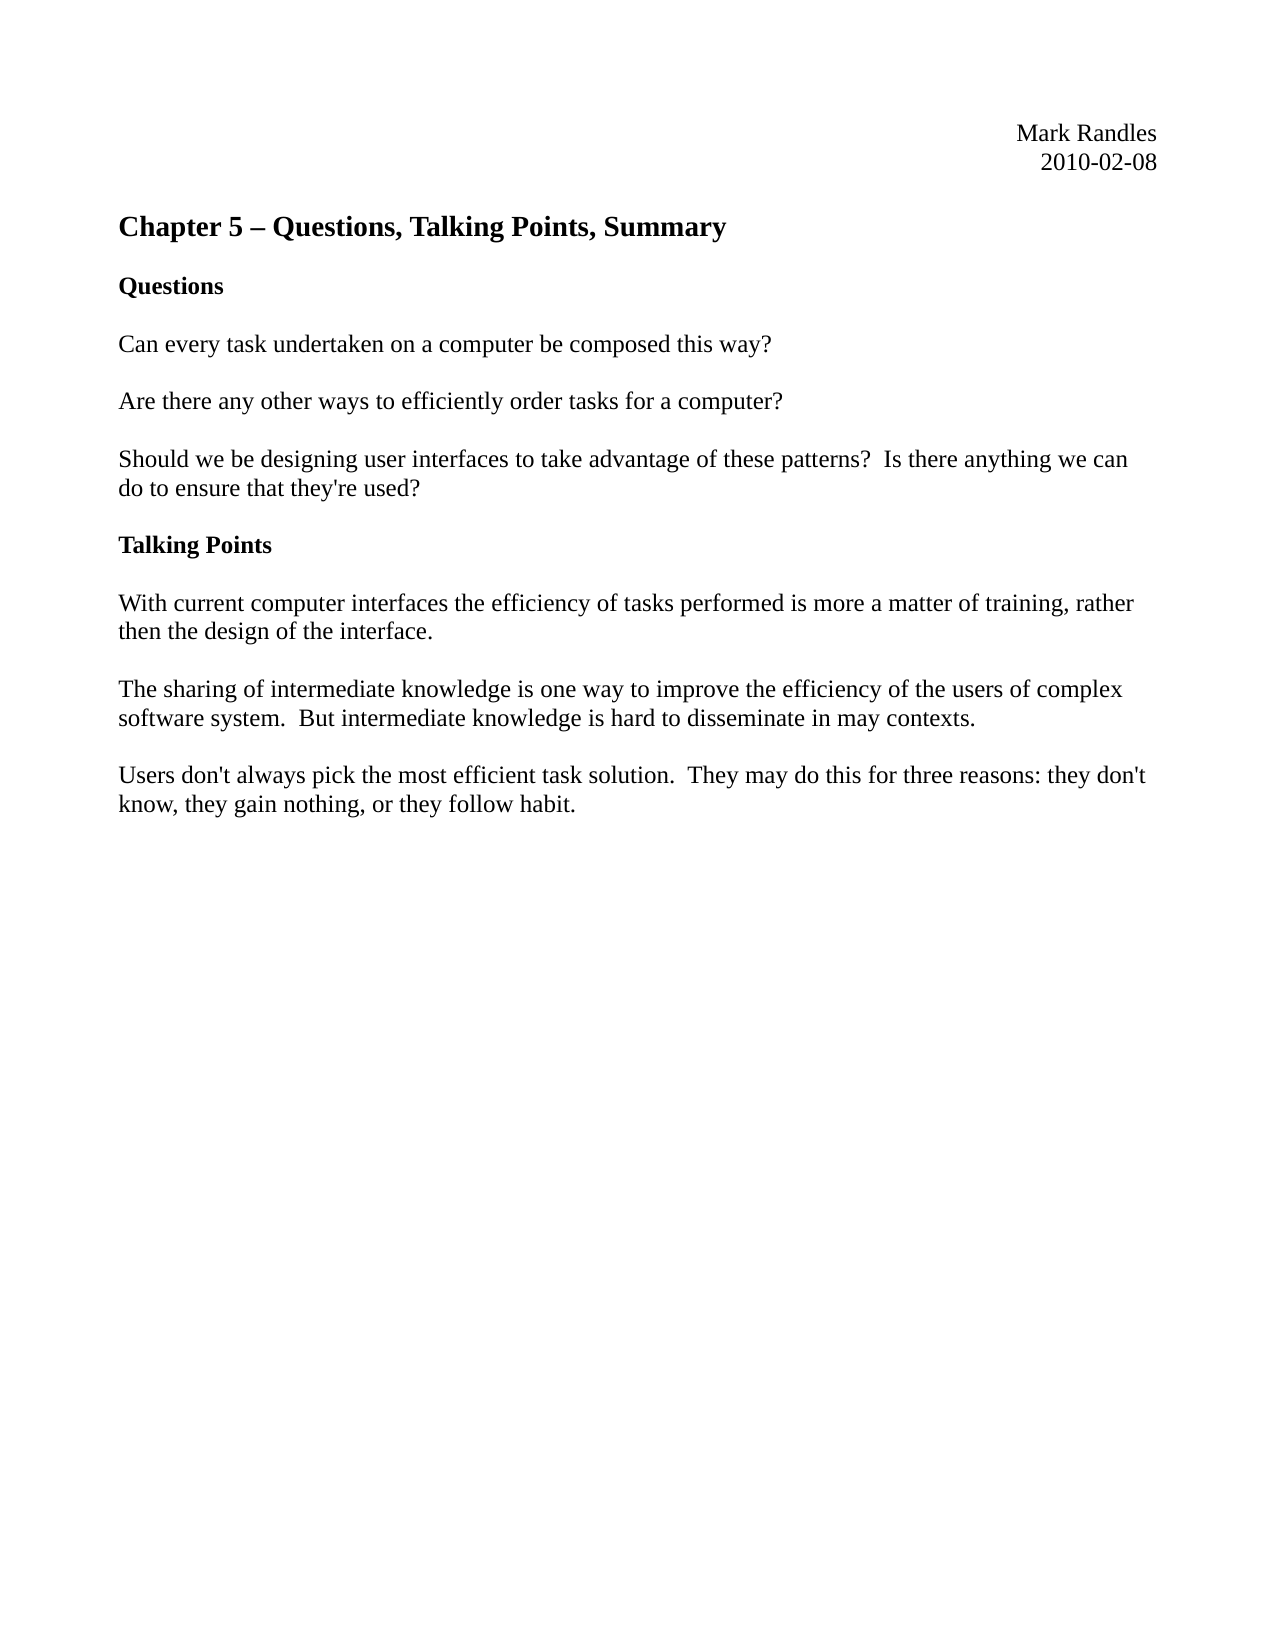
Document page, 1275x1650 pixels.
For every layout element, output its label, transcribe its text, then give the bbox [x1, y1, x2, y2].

text Chapter 5 – Questions, Talking Points, Summary [118, 209, 1157, 243]
text Mark Randles [118, 118, 1157, 147]
text The sharing of intermediate knowledge is one way to improve the efficiency of the users of complex software system. But intermediate knowledge is hard to disseminate in may contexts. [118, 674, 1157, 731]
text Are there any other ways to efficiently order tasks for a computer? [118, 386, 1157, 415]
text Can every task undertaken on a computer be composed this way? [118, 329, 1157, 358]
text Talking Points [118, 530, 1157, 559]
text 2010-02-08 [118, 147, 1157, 176]
text With current computer interfaces the efficiency of tasks performed is more a matter of training, rather then the design of the interface. [118, 588, 1157, 645]
text Questions [118, 271, 1157, 300]
text Users don't always pick the most efficient task solution. They may do this for three reasons: they don't know, they gain nothing, or they follow habit. [118, 760, 1157, 818]
text Should we be designing user interfaces to take advantage of these patterns? Is there anything we can do to ensure that they're used? [118, 444, 1157, 501]
